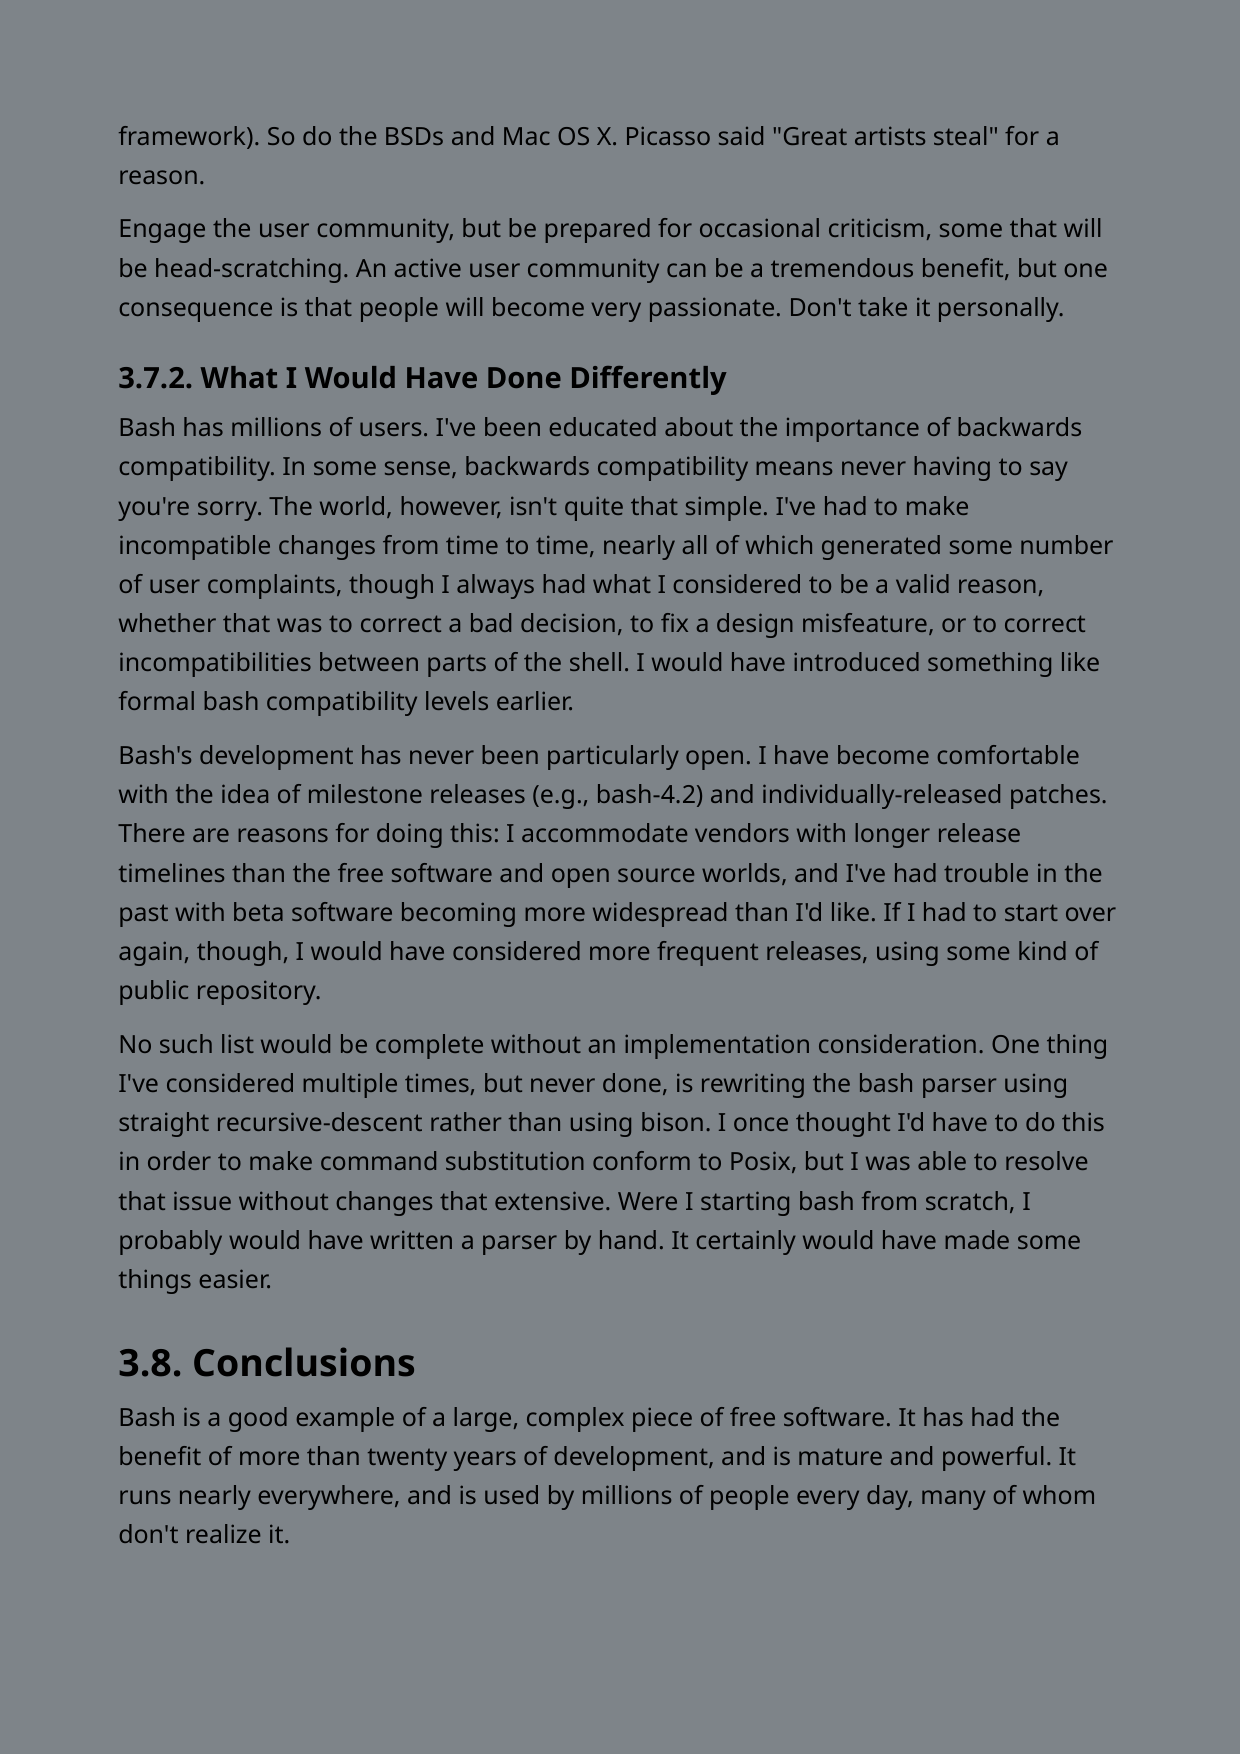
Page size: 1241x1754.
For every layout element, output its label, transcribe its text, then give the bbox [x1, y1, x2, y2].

text No such list would be complete without an implementation consideration. One thing I've considered multiple times, but never done, is rewriting the bash parser using straight recursive-descent rather than using bison. I once thought I'd have to do this in order to make command substitution conform to Posix, but I was able to resolve that issue without changes that extensive. Were I starting bash from scratch, I probably would have written a parser by hand. It certainly would have made some things easier. [118, 1027, 1122, 1296]
text Engage the user community, but be prepared for occasional criticism, some that will be head-scratching. An active user community can be a tremendous benefit, but one consequence is that people will become very passionate. Don't take it personally. [118, 211, 1122, 323]
text Bash's development has never been particularly open. I have become comfortable with the idea of milestone releases (e.g., bash-4.2) and individually-released patches. There are reasons for doing this: I accommodate vendors with longer release timelines than the free software and open source worlds, and I've had trouble in the past with beta software becoming more widespread than I'd like. If I had to start over again, though, I would have considered more frequent releases, using some kind of public repository. [118, 738, 1122, 1007]
subtitle 3.8. Conclusions [118, 1336, 1122, 1387]
text Bash has millions of users. I've been educated about the importance of backwards compatibility. In some sense, backwards compatibility means never having to say you're sorry. The world, however, isn't quite that simple. I've had to make incompatible changes from time to time, nearly all of which generated some number of user complaints, though I always had what I considered to be a valid reason, whether that was to correct a bad decision, to fix a design misfeature, or to correct incompatibilities between parts of the shell. I would have introduced something like formal bash compatibility levels earlier. [118, 410, 1122, 718]
subtitle 3.7.2. What I Would Have Done Differently [118, 358, 1122, 397]
text Bash is a good example of a large, complex piece of free software. It has had the benefit of more than twenty years of development, and is mature and powerful. It runs nearly everywhere, and is used by millions of people every day, many of whom don't realize it. [118, 1400, 1122, 1551]
text framework). So do the BSDs and Mac OS X. Picasso said "Great artists steal" for a reason. [118, 118, 1122, 191]
